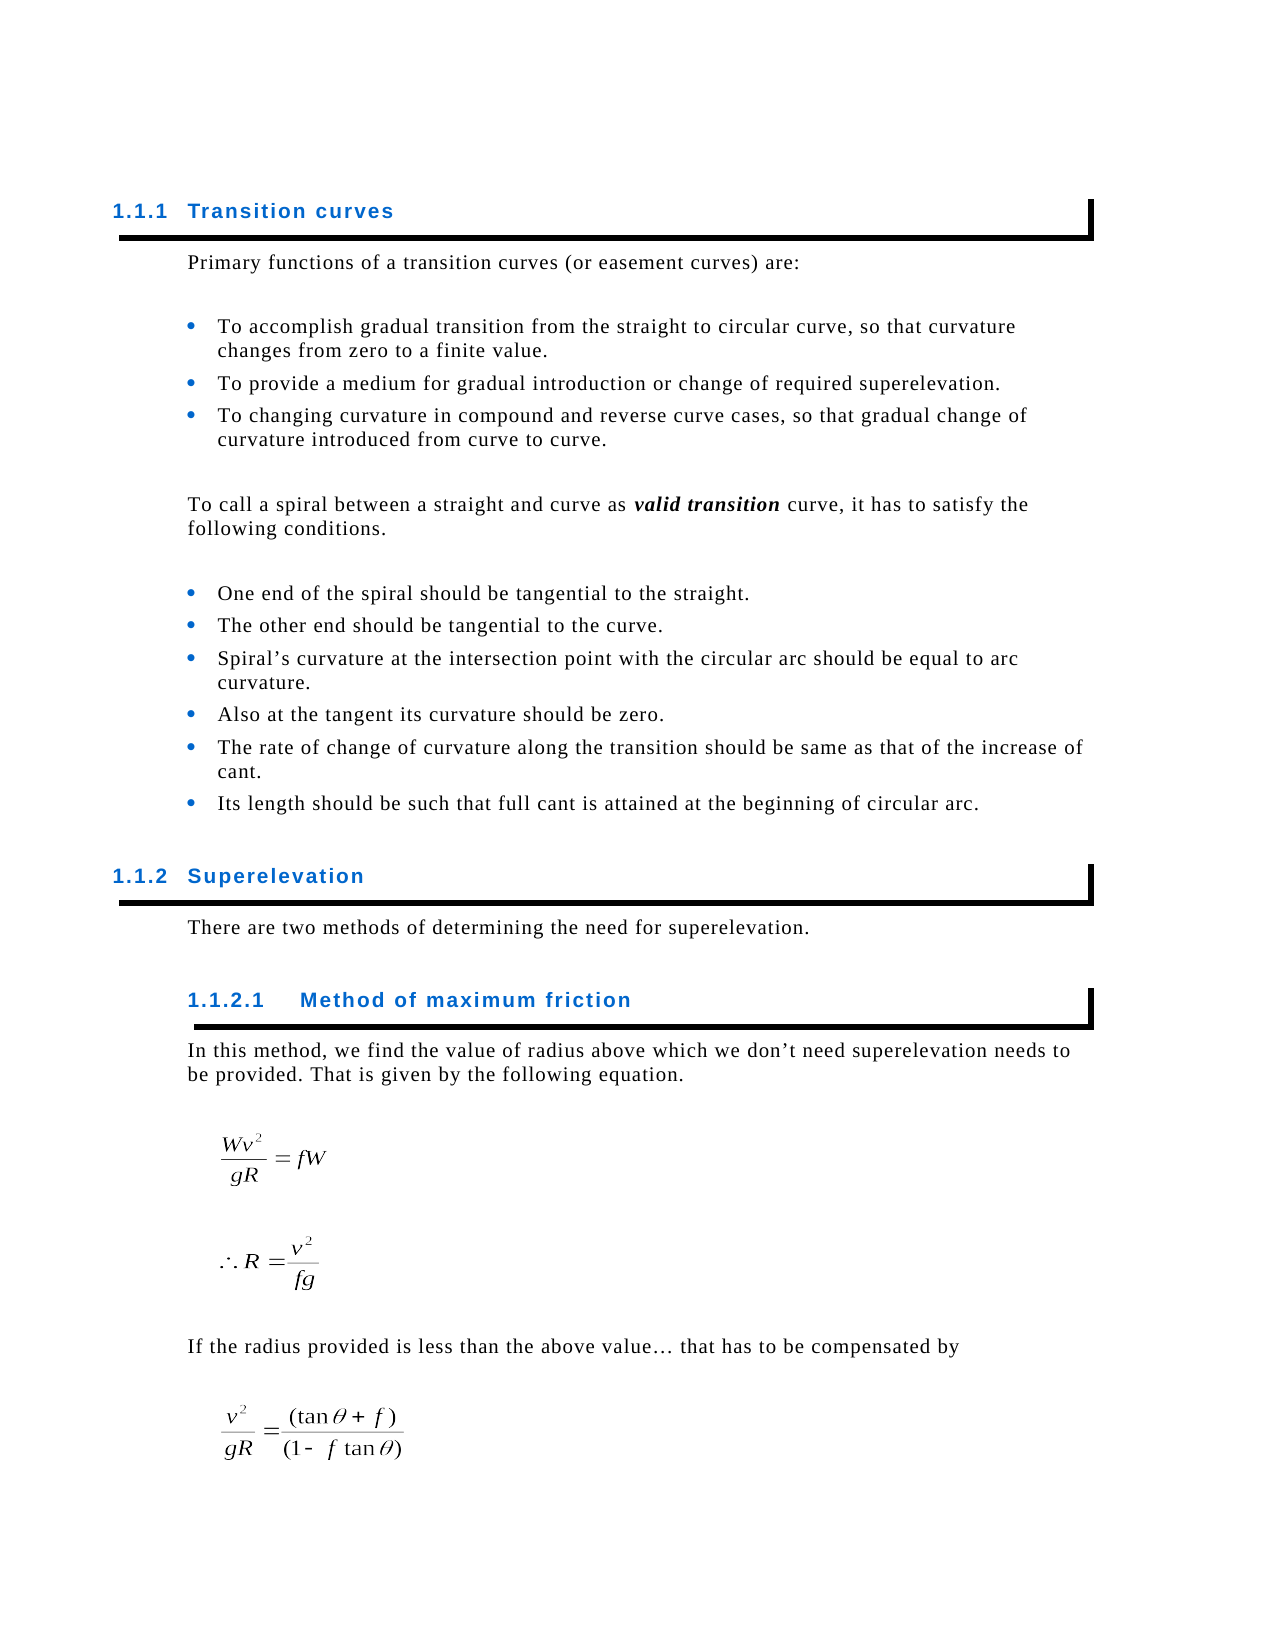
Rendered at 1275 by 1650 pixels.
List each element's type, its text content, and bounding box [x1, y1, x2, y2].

text If the radius provided is less than the above value… that has to be compensated by [187, 1334, 1087, 1358]
list Its length should be such that full cant is attained at the beginning of circular arc. [187, 791, 1087, 815]
subtitle Method of maximum friction [187, 988, 1087, 1024]
list Also at the tangent its curvature should be zero. [187, 702, 1087, 726]
text To call a spiral between a straight and curve as valid transition curve, it has to satisfy the following conditions. [187, 492, 1087, 540]
text In this method, we find the value of radius above which we don’t need superelevation needs to be provided. That is given by the following equation. [187, 1038, 1087, 1086]
text There are two methods of determining the need for superelevation. [187, 915, 1087, 939]
list The other end should be tangential to the curve. [187, 613, 1087, 637]
list To accomplish gradual transition from the straight to circular curve, so that curvature changes from zero to a finite value. [187, 314, 1087, 362]
list One end of the spiral should be tangential to the straight. [187, 581, 1087, 605]
subtitle Transition curves [112, 199, 1087, 235]
text Primary functions of a transition curves (or easement curves) are: [187, 249, 1087, 274]
list To provide a medium for gradual introduction or change of required superelevation. [187, 371, 1087, 395]
subtitle Superelevation [112, 864, 1087, 900]
list To changing curvature in compound and reverse curve cases, so that gradual change of curvature introduced from curve to curve. [187, 403, 1087, 451]
list Spiral’s curvature at the intersection point with the circular arc should be equal to arc curvature. [187, 646, 1087, 694]
list The rate of change of curvature along the transition should be same as that of the increase of cant. [187, 734, 1087, 783]
